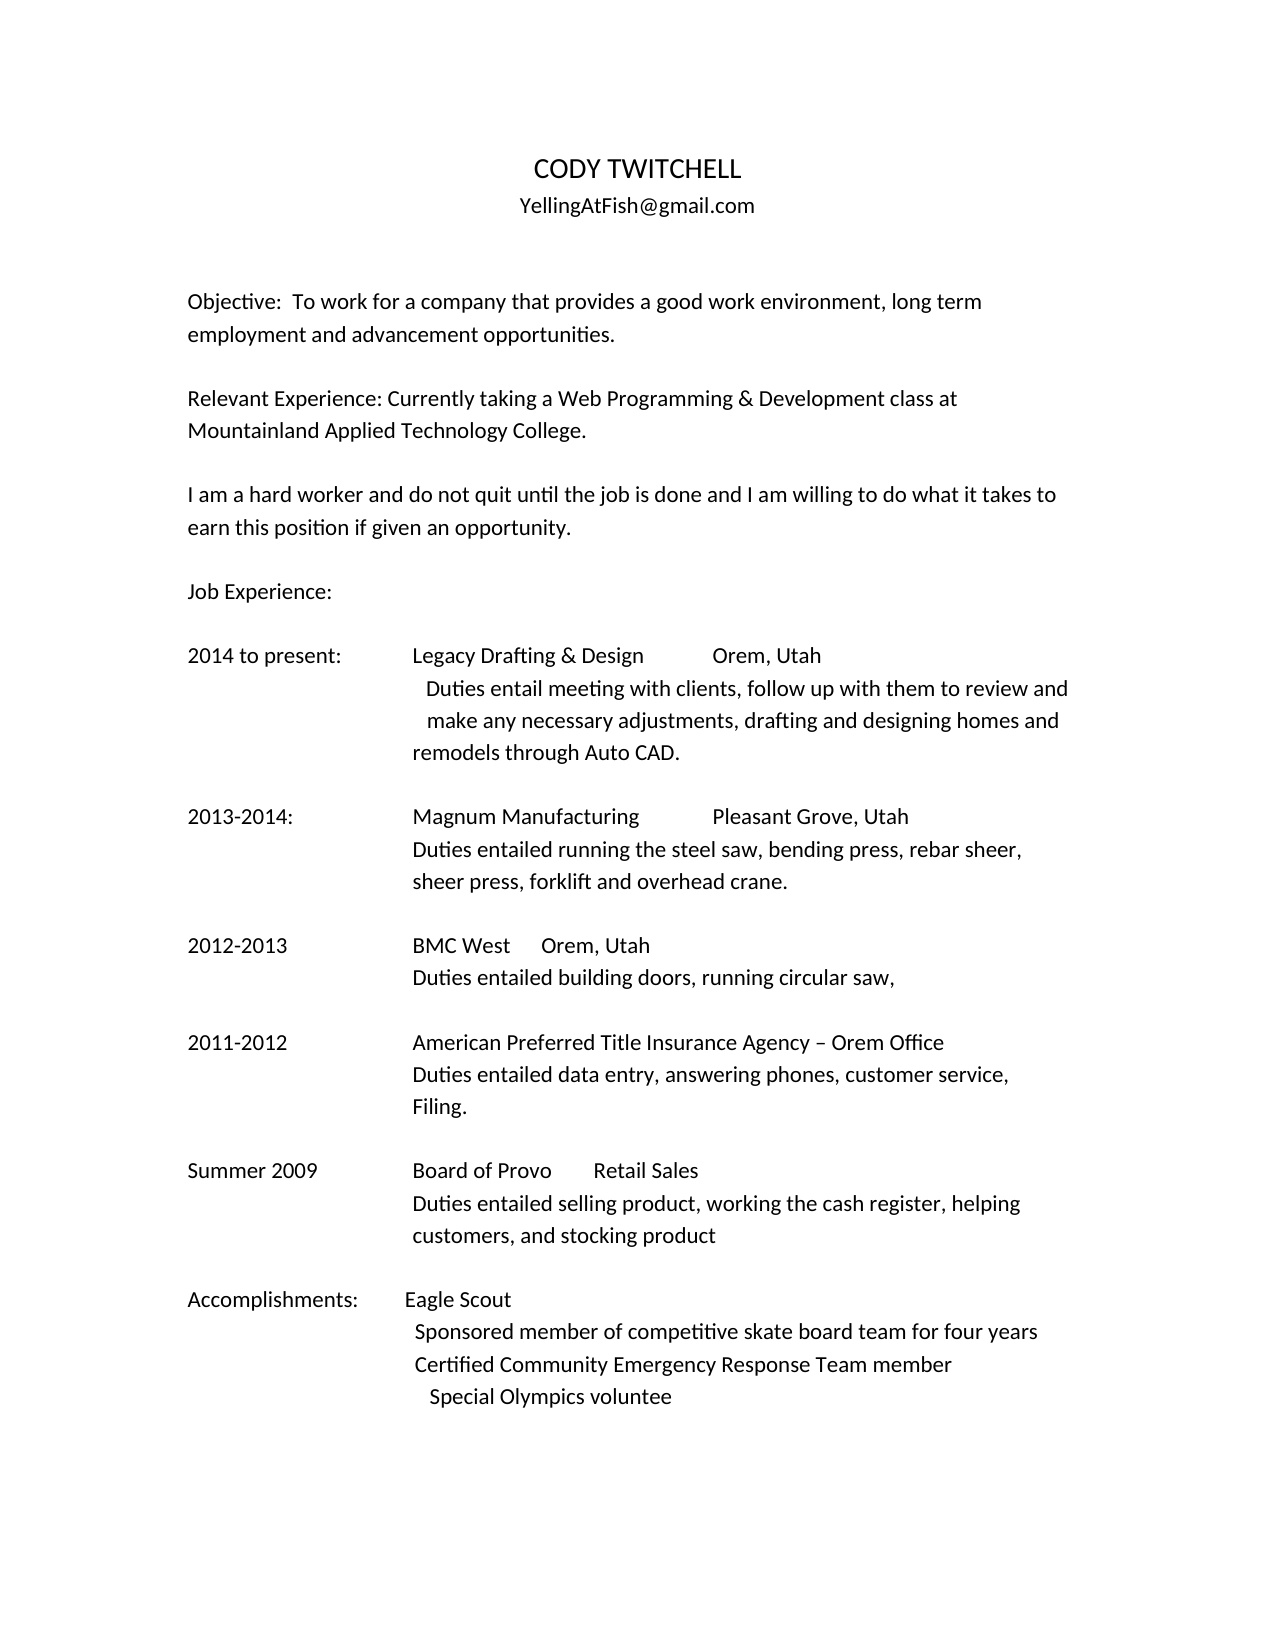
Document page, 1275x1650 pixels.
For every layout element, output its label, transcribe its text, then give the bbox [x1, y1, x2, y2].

text Sponsored member of competitive skate board team for four years [187, 1317, 1087, 1346]
text Certified Community Emergency Response Team member [187, 1350, 1087, 1378]
text I am a hard worker and do not quit until the job is done and I am willing to do what it takes to earn this position if given an opportunity. [187, 481, 1087, 541]
text 2014 to present: Legacy Drafting & Design Orem, Utah [187, 642, 1087, 669]
text CODY TWITCHELL [187, 150, 1087, 186]
text Duties entailed selling product, working the cash register, helping customers, and stocking product [412, 1189, 1087, 1249]
text Summer 2009 Board of Provo Retail Sales [187, 1157, 1087, 1184]
text Job Experience: [187, 577, 1087, 605]
text Accomplishments: Eagle Scout [187, 1285, 1087, 1313]
text Objective: To work for a company that provides a good work environment, long term employment and advancement opportunities. [187, 287, 1087, 348]
text Duties entailed running the steel saw, bending press, rebar sheer, [187, 835, 1087, 863]
text sheer press, forklift and overhead crane. [187, 867, 1087, 895]
text Duties entail meeting with clients, follow up with them to review and make any necessary adjustments, drafting and designing homes and [187, 674, 1087, 734]
text Filing. [187, 1092, 1087, 1120]
text 2011-2012 American Preferred Title Insurance Agency – Orem Office [187, 1028, 1087, 1056]
text Special Olympics voluntee [187, 1382, 1087, 1410]
text YellingAtFish@gmail.com [187, 191, 1087, 219]
text Duties entailed building doors, running circular saw, [187, 963, 1087, 991]
text 2012-2013 BMC West Orem, Utah [187, 931, 1087, 959]
text remodels through Auto CAD. [187, 738, 1087, 766]
text Relevant Experience: Currently taking a Web Programming & Development class at Mountainland Applied Technology College. [187, 384, 1087, 444]
text 2013-2014: Magnum Manufacturing Pleasant Grove, Utah [187, 802, 1087, 831]
text Duties entailed data entry, answering phones, customer service, [187, 1060, 1087, 1088]
